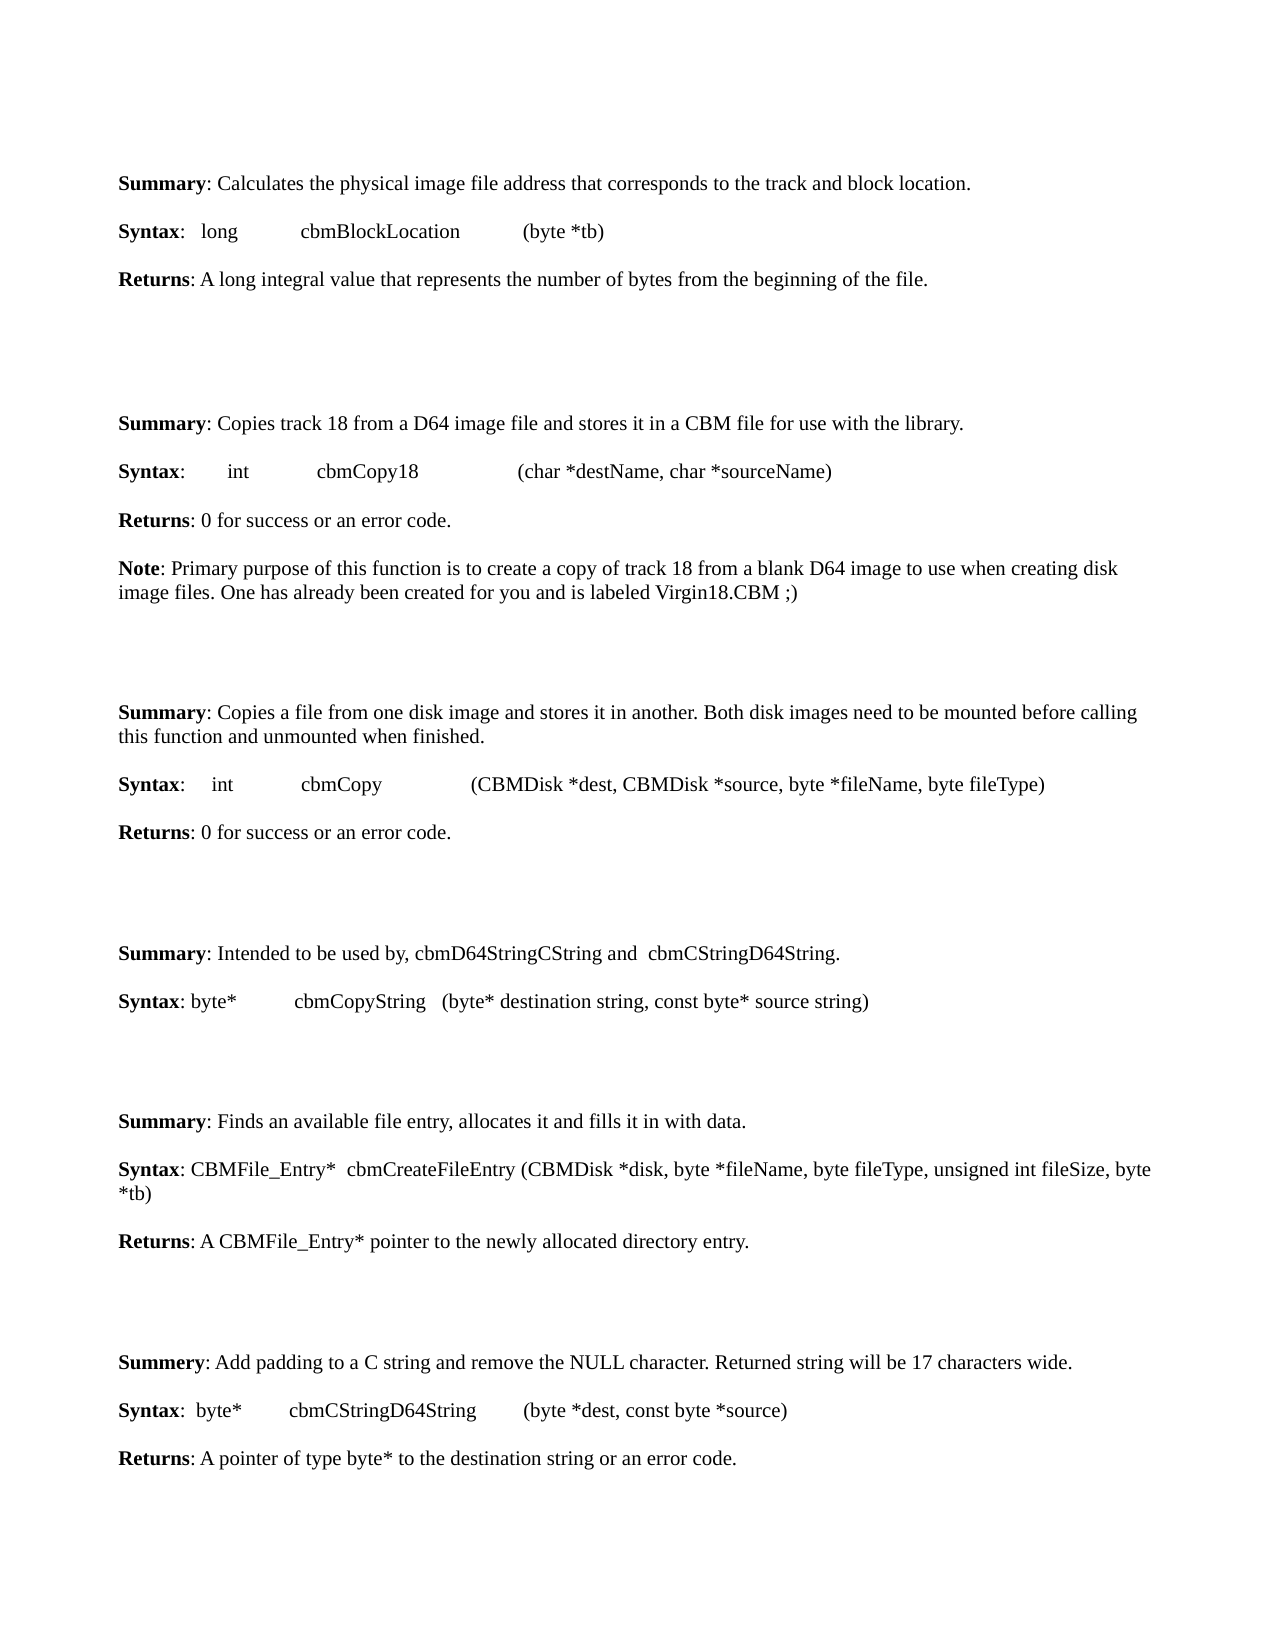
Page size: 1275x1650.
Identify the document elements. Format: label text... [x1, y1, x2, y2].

text Syntax: int cbmCopy (CBMDisk *dest, CBMDisk *source, byte *fileName, byte fileType) [118, 772, 1157, 796]
text Summary: Copies track 18 from a D64 image file and stores it in a CBM file for use with the library. [118, 411, 1157, 435]
text Syntax: long cbmBlockLocation (byte *tb) [118, 219, 1157, 243]
text Summary: Copies a file from one disk image and stores it in another. Both disk images need to be mounted before calling this function and unmounted when finished. [118, 700, 1157, 748]
text Syntax: byte* cbmCStringD64String (byte *dest, const byte *source) [118, 1398, 1157, 1422]
text Note: Primary purpose of this function is to create a copy of track 18 from a blank D64 image to use when creating disk image files. One has already been created for you and is labeled Virgin18.CBM ;) [118, 556, 1157, 604]
text Summary: Finds an available file entry, allocates it and fills it in with data. [118, 1109, 1157, 1133]
text Returns: 0 for success or an error code. [118, 820, 1157, 844]
text Summary: Calculates the physical image file address that corresponds to the track and block location. [118, 171, 1157, 195]
text Returns: A long integral value that represents the number of bytes from the beginning of the file. [118, 267, 1157, 291]
text Returns: 0 for success or an error code. [118, 507, 1157, 532]
text Syntax: byte* cbmCopyString (byte* destination string, const byte* source string) [118, 989, 1157, 1013]
text Summery: Add padding to a C string and remove the NULL character. Returned string will be 17 characters wide. [118, 1350, 1157, 1374]
text Returns: A pointer of type byte* to the destination string or an error code. [118, 1446, 1157, 1470]
text Summary: Intended to be used by, cbmD64StringCString and cbmCStringD64String. [118, 941, 1157, 965]
text Returns: A CBMFile_Entry* pointer to the newly allocated directory entry. [118, 1229, 1157, 1253]
text Syntax: int cbmCopy18 (char *destName, char *sourceName) [118, 459, 1157, 483]
text Syntax: CBMFile_Entry* cbmCreateFileEntry (CBMDisk *disk, byte *fileName, byte fileType, unsigned int fileSize, byte *tb) [118, 1157, 1157, 1205]
